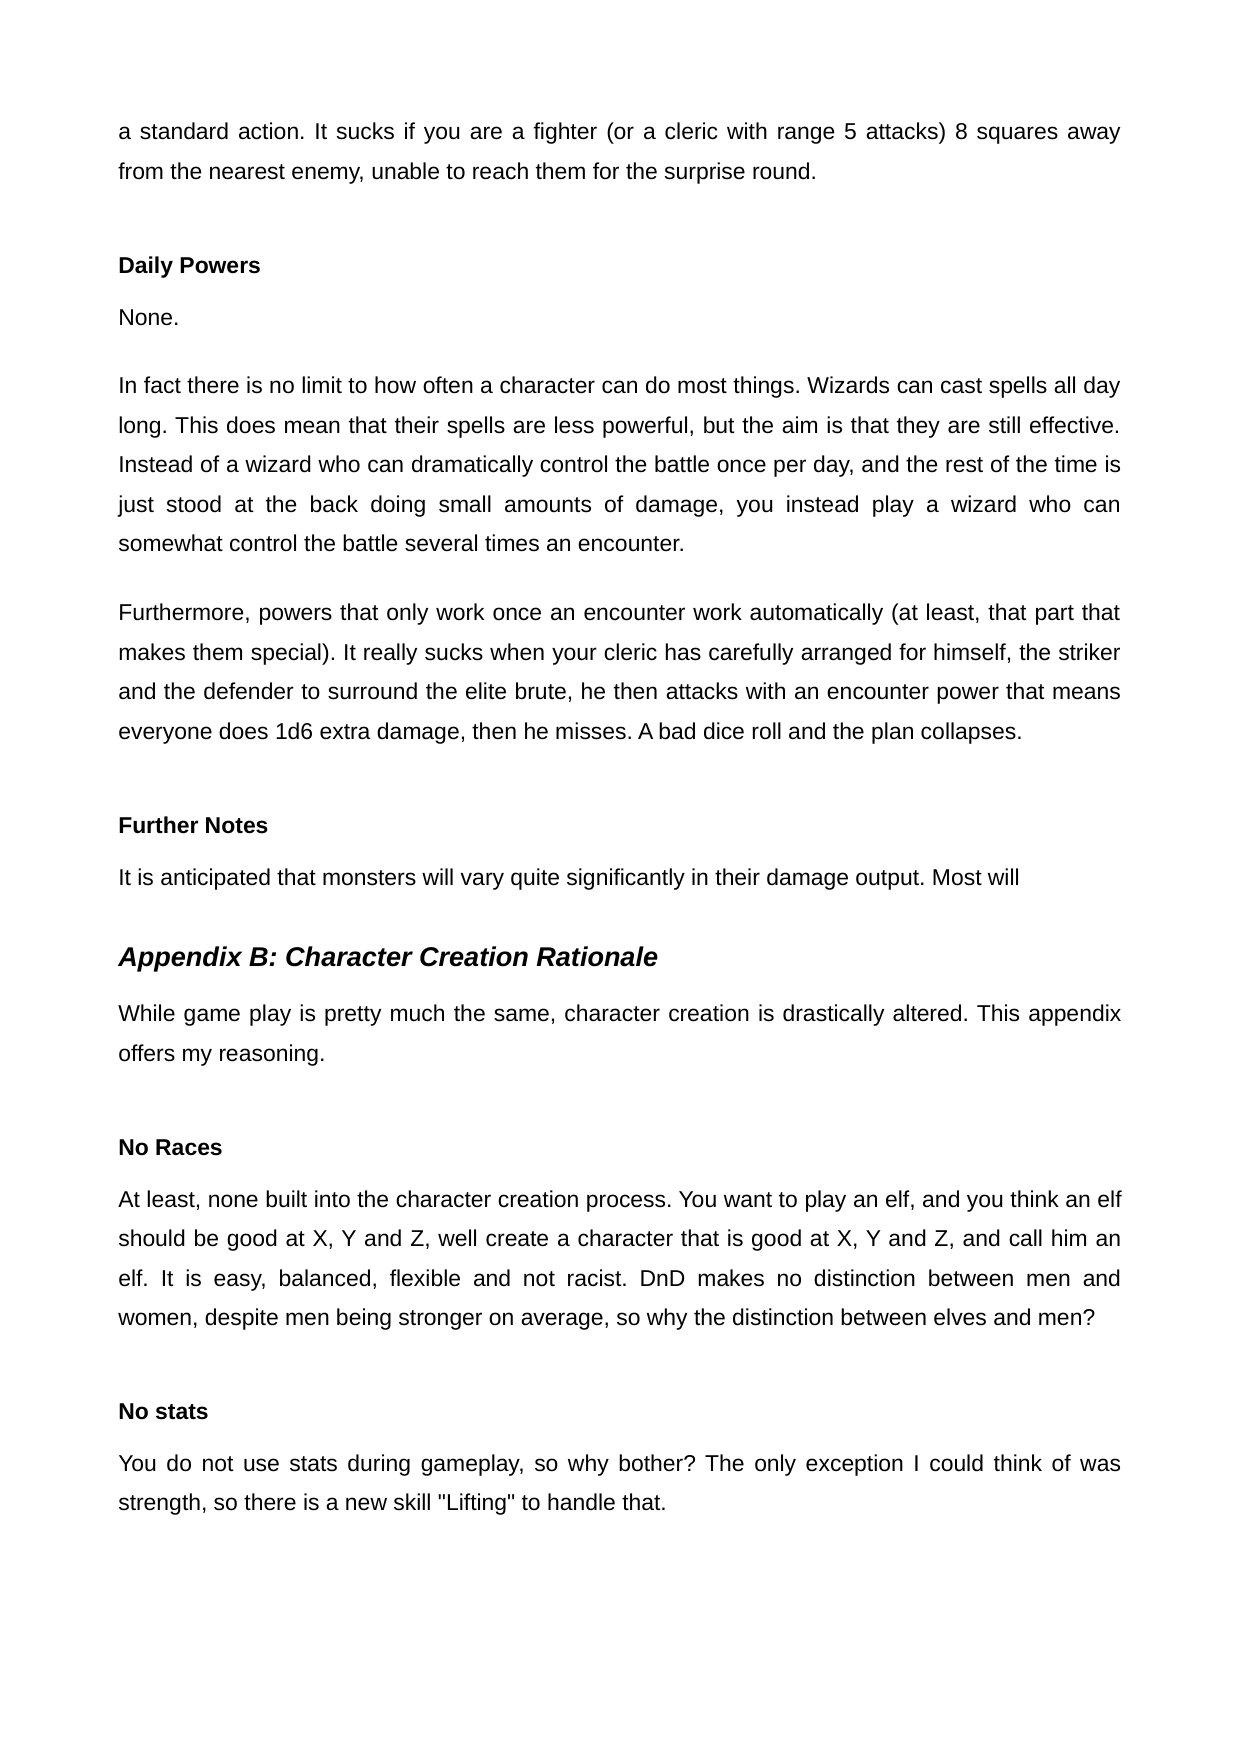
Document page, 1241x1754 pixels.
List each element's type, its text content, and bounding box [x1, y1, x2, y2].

text a standard action. It sucks if you are a fighter (or a cleric with range 5 attacks) 8 squares away from the nearest enemy, unable to reach them for the surprise round. [118, 118, 1122, 184]
text You do not use stats during gameplay, so why bother? The only exception I could think of was strength, so there is a new skill "Lifting" to handle that. [118, 1450, 1122, 1516]
text At least, none built into the character creation process. You want to play an elf, and you think an elf should be good at X, Y and Z, well create a character that is good at X, Y and Z, and call him an elf. It is easy, balanced, flexible and not racist. DnD makes no distinction between men and women, despite men being stronger on average, so why the distinction between elves and men? [118, 1186, 1122, 1330]
text None. [118, 303, 1122, 330]
text In fact there is no limit to how often a character can do most things. Wizards can cast spells all day long. This does mean that their spells are less powerful, but the aim is that they are still effective. Instead of a wizard who can dramatically control the battle once per day, and the rest of the time is just stood at the back doing small amounts of damage, you instead play a wizard who can somewhat control the battle several times an encounter. [118, 372, 1122, 557]
subtitle No Races [118, 1133, 1122, 1160]
text Furthermore, powers that only work once an encounter work automatically (at least, that part that makes them special). It really sucks when your cleric has carefully arranged for himself, the striker and the defender to surround the elite brute, he then attacks with an encounter power that means everyone does 1d6 extra damage, then he misses. A bad dice roll and the plan collapses. [118, 599, 1122, 744]
subtitle Daily Powers [118, 252, 1122, 278]
subtitle Further Notes [118, 812, 1122, 838]
subtitle No stats [118, 1398, 1122, 1424]
text It is anticipated that monsters will vary quite significantly in their damage output. Most will [118, 864, 1122, 890]
subtitle Appendix B: Character Creation Rationale [118, 941, 1122, 972]
text While game play is pretty much the same, character creation is drastically altered. This appendix offers my reasoning. [118, 1000, 1122, 1066]
